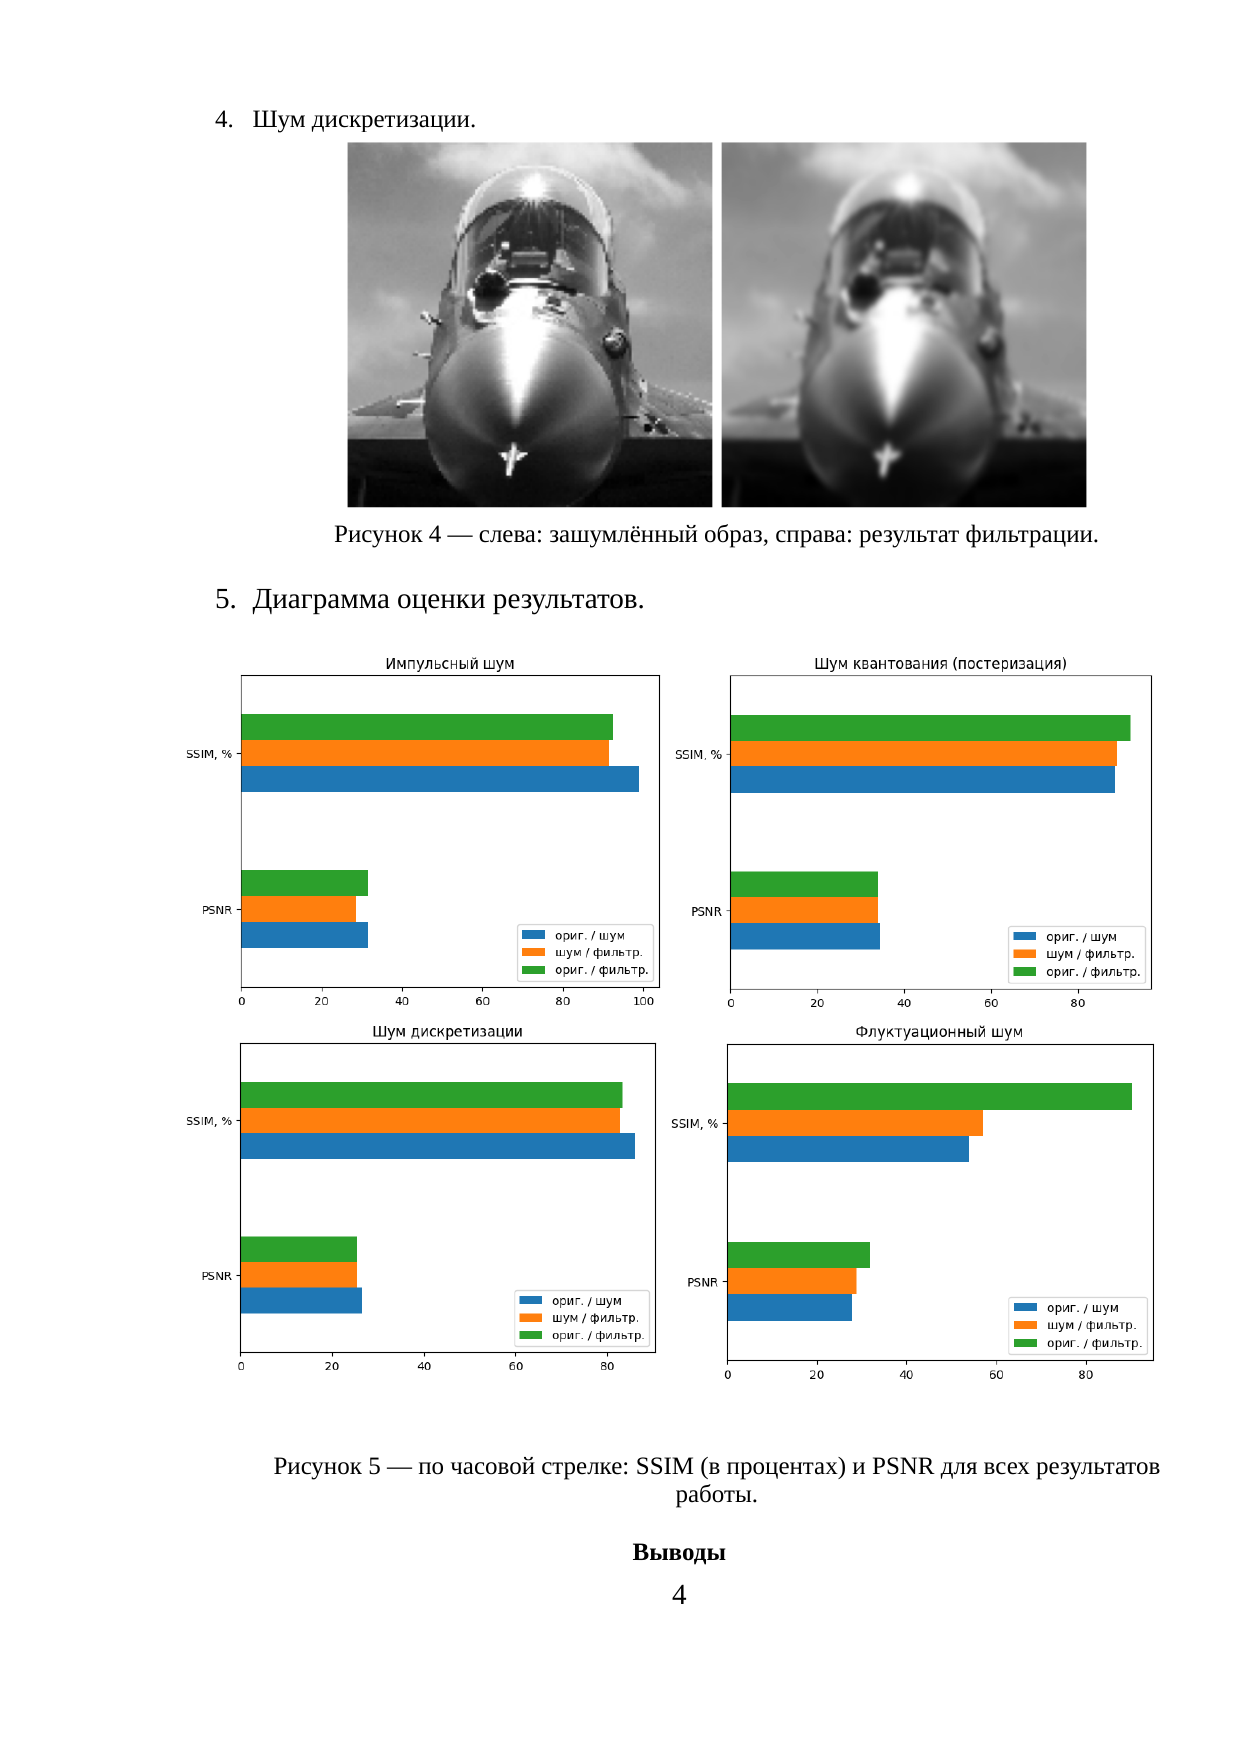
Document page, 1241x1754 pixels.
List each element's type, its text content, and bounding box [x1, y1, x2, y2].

list Диаграмма оценки результатов. [215, 581, 1181, 615]
text Выводы [177, 1537, 1181, 1566]
list Рисунок 5 — по часовой стрелке: SSIM (в процентах) и PSNR для всех результатов работы. [252, 1451, 1181, 1508]
list Рисунок 4 — слева: зашумлённый образ, справа: результат фильтрации. [252, 519, 1181, 548]
list Шум дискретизации. [215, 104, 1181, 132]
